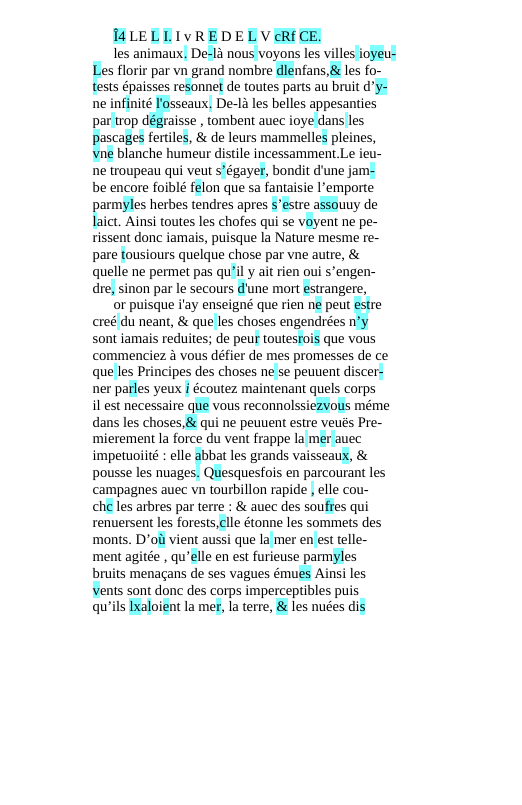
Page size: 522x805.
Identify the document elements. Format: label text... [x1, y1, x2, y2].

text Î4 LE L I. I v R E D E L V cRf CE. [92, 28, 477, 44]
text les animaux. De-là nous voyons les villes ioyeu- Les florir par vn grand nombre dlenfans,& les fo- tests épaisses resonnet de toutes parts au bruit d’y- ne infinité l'osseaux. De-là les belles appesanties par trop dégraisse , tombent auec ioye dans les pascages fertiles, & de leurs mammelles pleines, vne blanche humeur distile incessamment.Le ieu- ne troupeau qui veut s’égayer, bondit d'une jam- be encore foiblé felon que sa fantaisie l’emporte parmyles herbes tendres apres s’estre assouuy de laict. Ainsi toutes les chofes qui se voyent ne pe- rissent donc iamais, puisque la Nature mesme re- pare tousiours quelque chose par vne autre, & quelle ne permet pas qu’il y ait rien oui s’engen- dre, sinon par le secours d'une mort estrangere, [92, 44, 477, 296]
text or puisque i'ay enseigné que rien ne peut estre creé du neant, & que les choses engendrées n’y sont iamais reduites; de peur toutesrois que vous commenciez à vous défier de mes promesses de ce que les Principes des choses ne se peuuent discer- ner parles yeux i écoutez maintenant quels corps il est necessaire que vous reconnolssiezvous méme dans les choses,& qui ne peuuent estre veuës Pre- mierement la force du vent frappe la mer auec impetuoiité : elle abbat les grands vaisseaux, & pousse les nuages. Quesquesfois en parcourant les campagnes auec vn tourbillon rapide , elle cou- chc les arbres par terre : & auec des soufres qui renuersent les forests,clle étonne les sommets des monts. D’où vient aussi que la mer en est telle- ment agitée , qu’elle en est furieuse parmyles bruits menaçans de ses vagues émues Ainsi les vents sont donc des corps imperceptibles puis qu’ils lxaloient la mer, la terre, & les nuées dis [92, 296, 477, 615]
